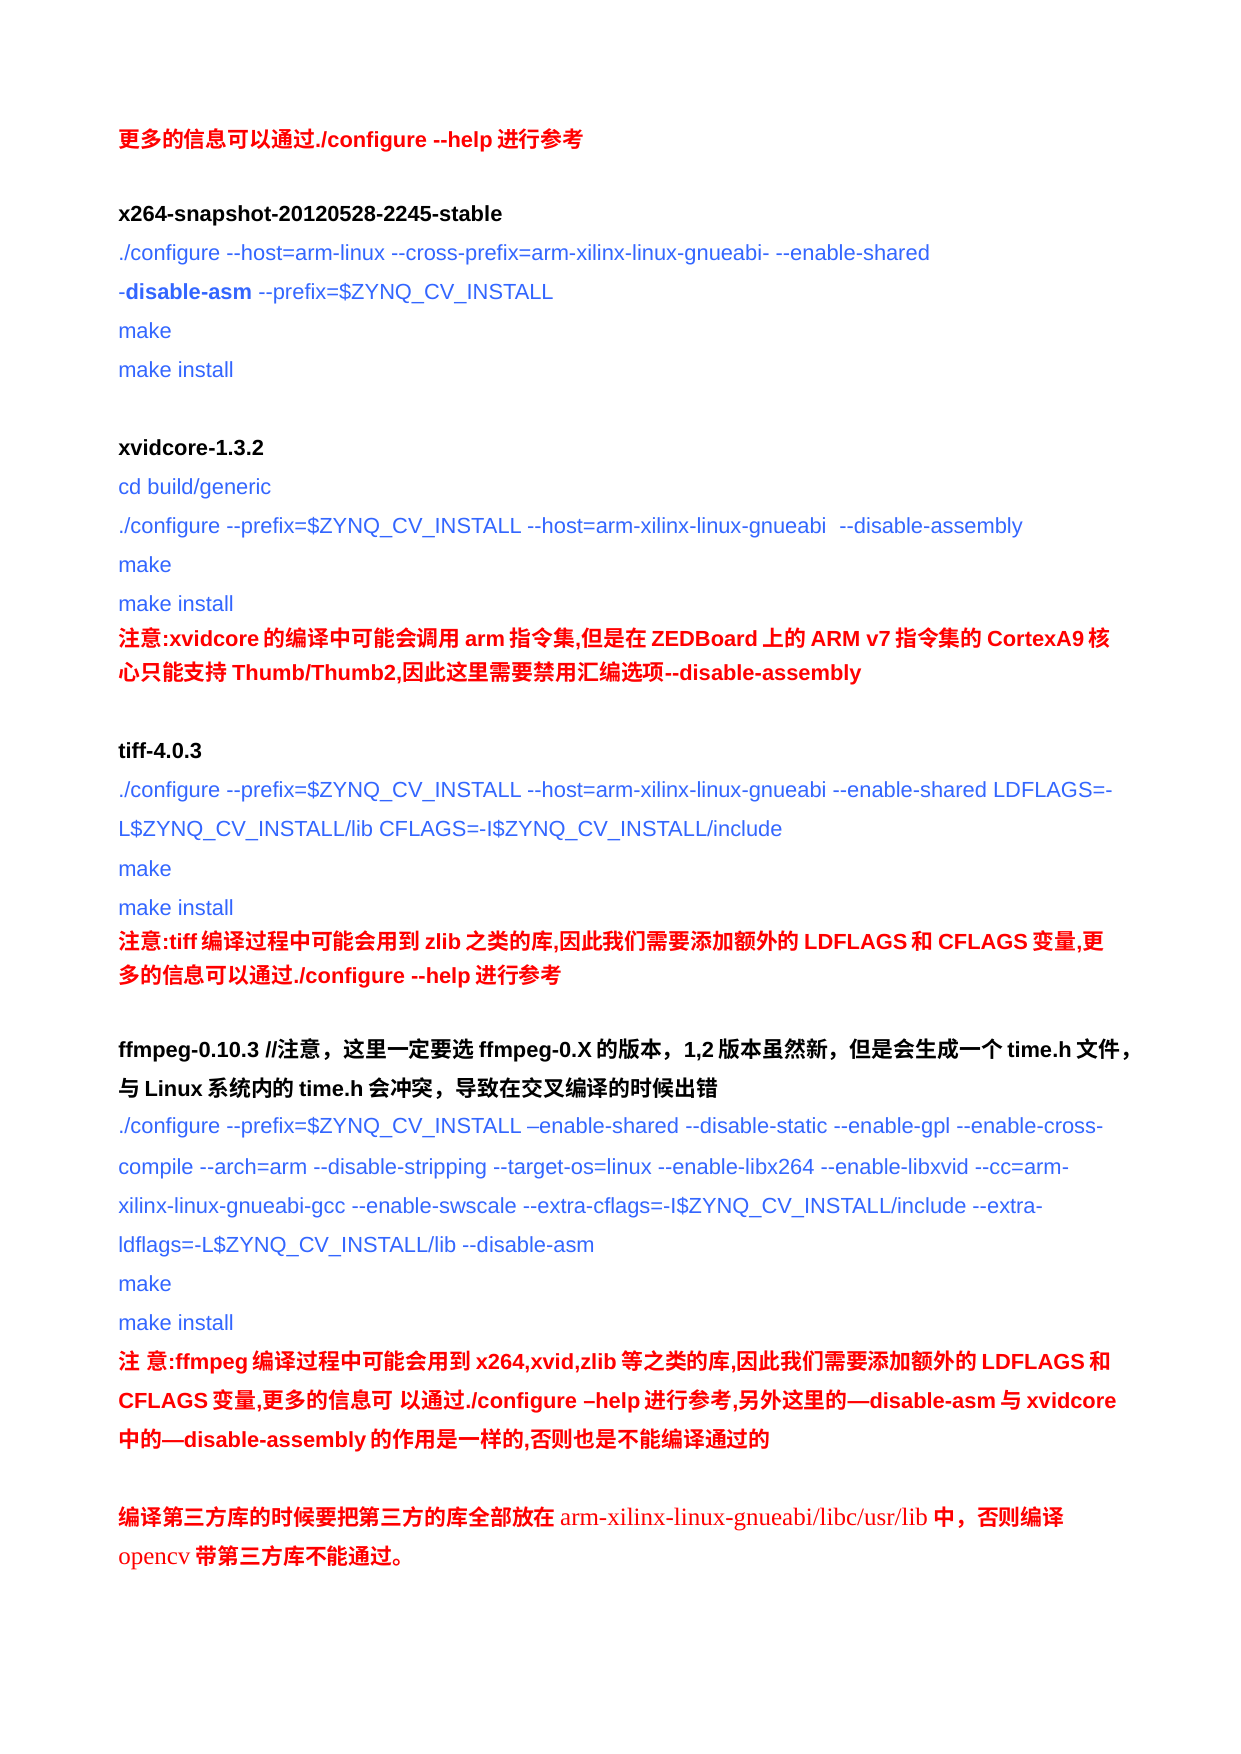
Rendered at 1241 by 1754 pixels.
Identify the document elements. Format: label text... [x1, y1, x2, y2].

text xvidcore-1.3.2 [118, 421, 1122, 460]
text make [118, 304, 1122, 343]
text -disable-asm --prefix=$ZYNQ_CV_INSTALL [118, 265, 1122, 304]
text x264-snapshot-20120528-2245-stable [118, 187, 1122, 226]
text 编译第三方库的时候要把第三方的库全部放在arm-xilinx-linux-gnueabi/libc/usr/lib中，否则编译opencv带第三方库不能通过。 [118, 1492, 1122, 1570]
text ./configure --host=arm-linux --cross-prefix=arm-xilinx-linux-gnueabi- --enable-shared [118, 226, 1122, 265]
text make install [118, 1296, 1122, 1335]
text ffmpeg-0.10.3 //注意，这里一定要选ffmpeg-0.X的版本，1,2版本虽然新，但是会生成一个time.h文件，与Linux系统内的time.h会冲突，导致在交叉编译的时候出错 [118, 1023, 1122, 1101]
text make install [118, 343, 1122, 382]
text 注 意:ffmpeg编译过程中可能会用到x264,xvid,zlib等之类的库,因此我们需要添加额外的LDFLAGS和CFLAGS变量,更多的信息可 以通过./configure –help进行参考,另外这里的—disable-asm与xvidcore中的—disable-assembly的作用是一样的,否则也是不能编译通过的 [118, 1335, 1122, 1452]
text 更多的信息可以通过./configure --help进行参考 [118, 118, 1122, 152]
text tiff-4.0.3 [118, 724, 1122, 763]
text make install [118, 577, 1122, 617]
text make [118, 1257, 1122, 1296]
text ./configure --prefix=$ZYNQ_CV_INSTALL --host=arm-xilinx-linux-gnueabi --disable-assembly [118, 499, 1122, 538]
text 注意:xvidcore的编译中可能会调用arm指令集,但是在ZEDBoard上的ARM v7指令集的CortexA9核心只能支持Thumb/Thumb2,因此这里需要禁用汇编选项--disable-assembly [118, 617, 1122, 685]
text make [118, 842, 1122, 881]
text make [118, 538, 1122, 577]
text make install [118, 881, 1122, 920]
text ./configure --prefix=$ZYNQ_CV_INSTALL --host=arm-xilinx-linux-gnueabi --enable-shared LDFLAGS=-L$ZYNQ_CV_INSTALL/lib CFLAGS=-I$ZYNQ_CV_INSTALL/include [118, 763, 1122, 842]
text cd build/generic [118, 460, 1122, 499]
text 注意:tiff编译过程中可能会用到zlib之类的库,因此我们需要添加额外的LDFLAGS和CFLAGS变量,更多的信息可以通过./configure --help进行参考 [118, 920, 1122, 988]
text ./configure --prefix=$ZYNQ_CV_INSTALL –enable-shared --disable-static --enable-gpl --enable-cross-compile --arch=arm --disable-stripping --target-os=linux --enable-libx264 --enable-libxvid --cc=arm-xilinx-linux-gnueabi-gcc --enable-swscale --extra-cflags=-I$ZYNQ_CV_INSTALL/include --extra-ldflags=-L$ZYNQ_CV_INSTALL/lib --disable-asm [118, 1101, 1122, 1257]
